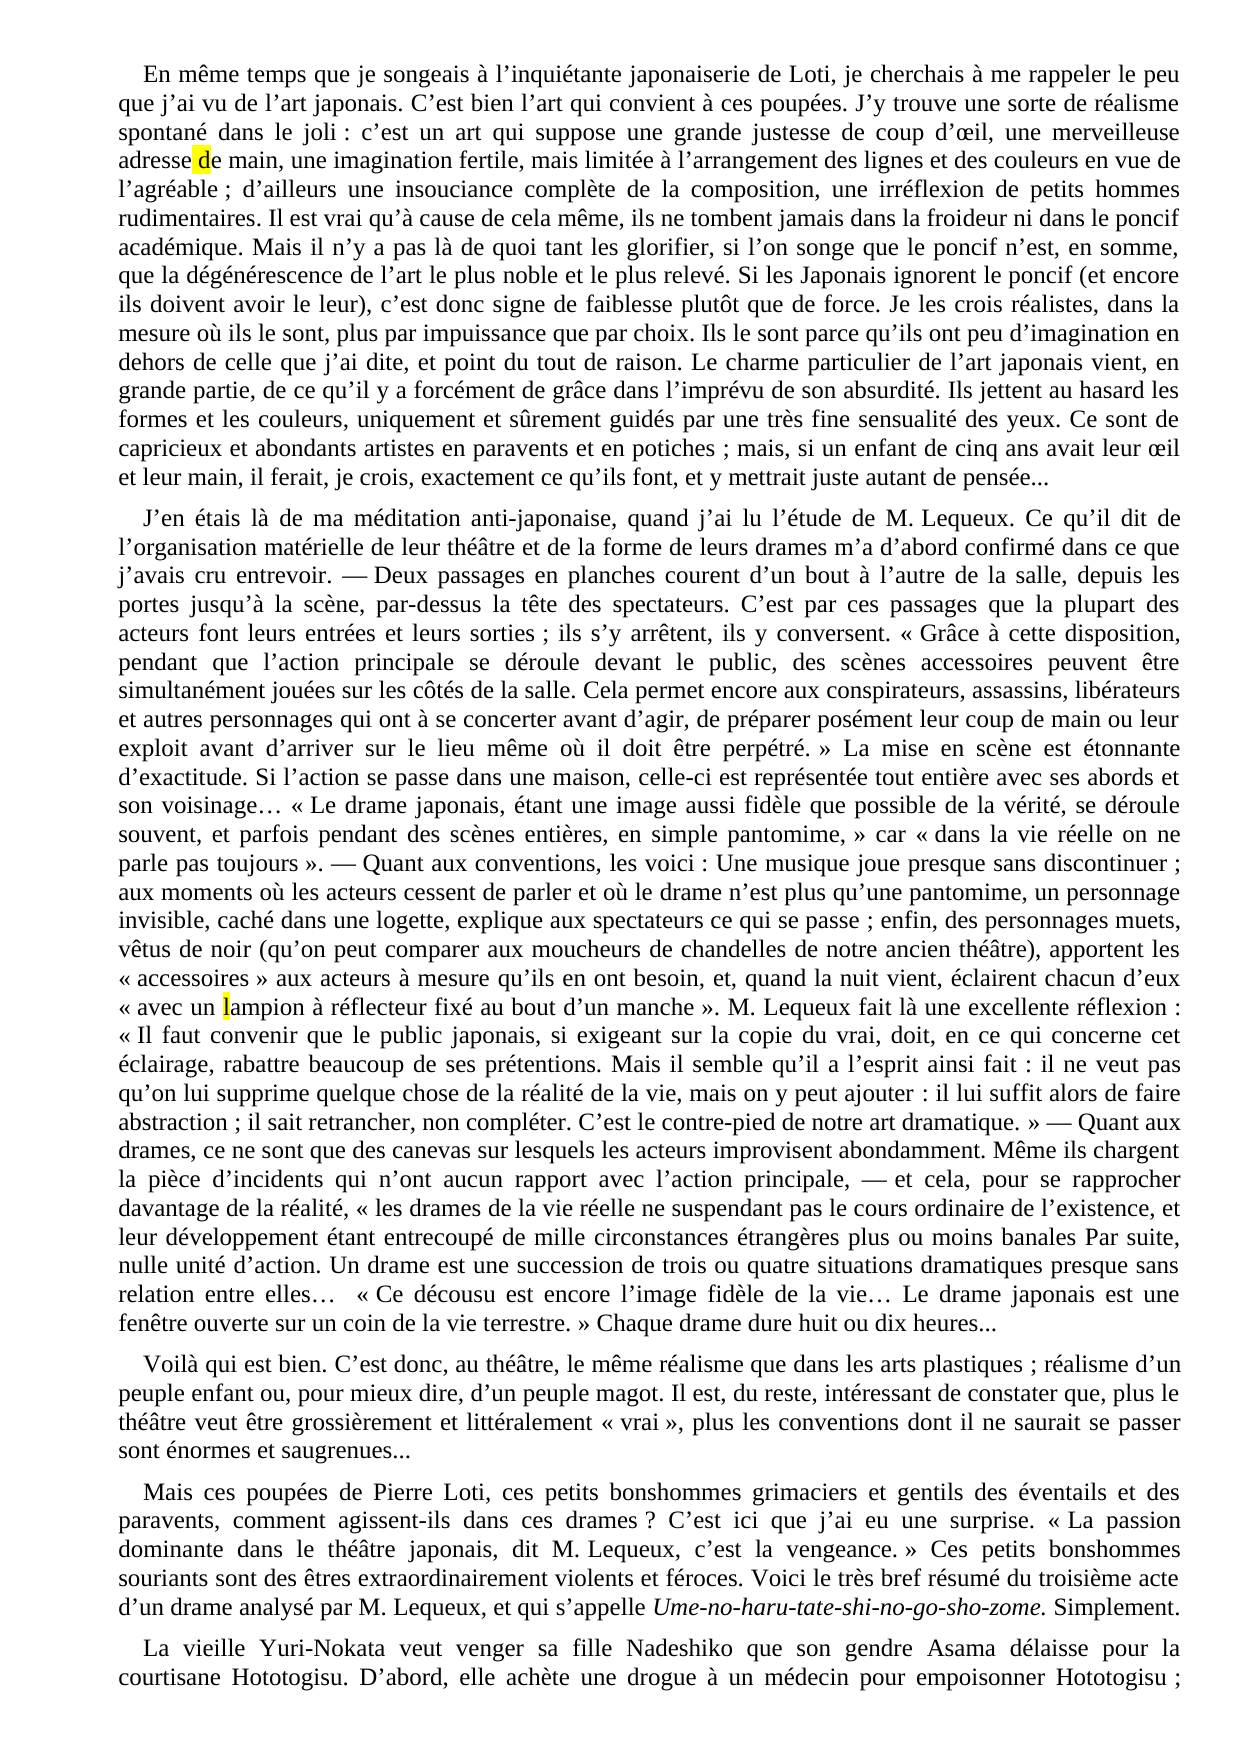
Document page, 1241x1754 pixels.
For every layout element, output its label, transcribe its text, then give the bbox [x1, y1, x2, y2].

text Voilà qui est bien. C’est donc, au théâtre, le même réalisme que dans les arts plastiques ; réalisme d’un peuple enfant ou, pour mieux dire, d’un peuple magot. Il est, du reste, intéressant de constater que, plus le théâtre veut être grossièrement et littéralement « vrai », plus les conventions dont il ne saurait se passer sont énormes et saugrenues... [118, 1349, 1181, 1464]
text En même temps que je songeais à l’inquiétante japonaiserie de Loti, je cherchais à me rappeler le peu que j’ai vu de l’art japonais. C’est bien l’art qui convient à ces poupées. J’y trouve une sorte de réalisme spontané dans le joli : c’est un art qui suppose une grande justesse de coup d’œil, une merveilleuse adresse de main, une imagination fertile, mais limitée à l’arrangement des lignes et des couleurs en vue de l’agréable ; d’ailleurs une insouciance complète de la composition, une irréflexion de petits hommes rudimentaires. Il est vrai qu’à cause de cela même, ils ne tombent jamais dans la froideur ni dans le poncif académique. Mais il n’y a pas là de quoi tant les glorifier, si l’on songe que le poncif n’est, en somme, que la dégénérescence de l’art le plus noble et le plus relevé. Si les Japonais ignorent le poncif (et encore ils doivent avoir le leur), c’est donc signe de faiblesse plutôt que de force. Je les crois réalistes, dans la mesure où ils le sont, plus par impuissance que par choix. Ils le sont parce qu’ils ont peu d’imagination en dehors de celle que j’ai dite, et point du tout de raison. Le charme particulier de l’art japonais vient, en grande partie, de ce qu’il y a forcément de grâce dans l’imprévu de son absurdité. Ils jettent au hasard les formes et les couleurs, uniquement et sûrement guidés par une très fine sensualité des yeux. Ce sont de capricieux et abondants artistes en paravents et en potiches ; mais, si un enfant de cinq ans avait leur œil et leur main, il ferait, je crois, exactement ce qu’ils font, et y mettrait juste autant de pensée... [118, 59, 1181, 490]
text J’en étais là de ma méditation anti-japonaise, quand j’ai lu l’étude de M. Lequeux. Ce qu’il dit de l’organisation matérielle de leur théâtre et de la forme de leurs drames m’a d’abord confirmé dans ce que j’avais cru entrevoir. — Deux passages en planches courent d’un bout à l’autre de la salle, depuis les portes jusqu’à la scène, par-dessus la tête des spectateurs. C’est par ces passages que la plupart des acteurs font leurs entrées et leurs sorties ; ils s’y arrêtent, ils y conversent. « Grâce à cette disposition, pendant que l’action principale se déroule devant le public, des scènes accessoires peuvent être simultanément jouées sur les côtés de la salle. Cela permet encore aux conspirateurs, assassins, libérateurs et autres personnages qui ont à se concerter avant d’agir, de préparer posément leur coup de main ou leur exploit avant d’arriver sur le lieu même où il doit être perpétré. » La mise en scène est étonnante d’exactitude. Si l’action se passe dans une maison, celle-ci est représentée tout entière avec ses abords et son voisinage… « Le drame japonais, étant une image aussi fidèle que possible de la vérité, se déroule souvent, et parfois pendant des scènes entières, en simple pantomime, » car « dans la vie réelle on ne parle pas toujours ». — Quant aux conventions, les voici : Une musique joue presque sans discontinuer ; aux moments où les acteurs cessent de parler et où le drame n’est plus qu’une pantomime, un personnage invisible, caché dans une logette, explique aux spectateurs ce qui se passe ; enfin, des personnages muets, vêtus de noir (qu’on peut comparer aux moucheurs de chandelles de notre ancien théâtre), apportent les « accessoires » aux acteurs à mesure qu’ils en ont besoin, et, quand la nuit vient, éclairent chacun d’eux « avec un lampion à réflecteur fixé au bout d’un manche ». M. Lequeux fait là une excellente réflexion : « Il faut convenir que le public japonais, si exigeant sur la copie du vrai, doit, en ce qui concerne cet éclairage, rabattre beaucoup de ses prétentions. Mais il semble qu’il a l’esprit ainsi fait : il ne veut pas qu’on lui supprime quelque chose de la réalité de la vie, mais on y peut ajouter : il lui suffit alors de faire abstraction ; il sait retrancher, non compléter. C’est le contre-pied de notre art dramatique. » — Quant aux drames, ce ne sont que des canevas sur lesquels les acteurs improvisent abondamment. Même ils chargent la pièce d’incidents qui n’ont aucun rapport avec l’action principale, — et cela, pour se rapprocher davantage de la réalité, « les drames de la vie réelle ne suspendant pas le cours ordinaire de l’existence, et leur développement étant entrecoupé de mille circonstances étrangères plus ou moins banales Par suite, nulle unité d’action. Un drame est une succession de trois ou quatre situations dramatiques presque sans relation entre elles… « Ce décousu est encore l’image fidèle de la vie… Le drame japonais est une fenêtre ouverte sur un coin de la vie terrestre. » Chaque drame dure huit ou dix heures... [118, 503, 1181, 1337]
text Mais ces poupées de Pierre Loti, ces petits bonshommes grimaciers et gentils des éventails et des paravents, comment agissent-ils dans ces drames ? C’est ici que j’ai eu une surprise. « La passion dominante dans le théâtre japonais, dit M. Lequeux, c’est la vengeance. » Ces petits bonshommes souriants sont des êtres extraordinairement violents et féroces. Voici le très bref résumé du troisième acte d’un drame analysé par M. Lequeux, et qui s’appelle Ume-no-haru-tate-shi-no-go-sho-zome. Simplement. [118, 1477, 1181, 1620]
text La vieille Yuri-Nokata veut venger sa fille Nadeshiko que son gendre Asama délaisse pour la courtisane Hototogisu. D’abord, elle achète une drogue à un médecin pour empoisonner Hototogisu ; [118, 1633, 1181, 1690]
